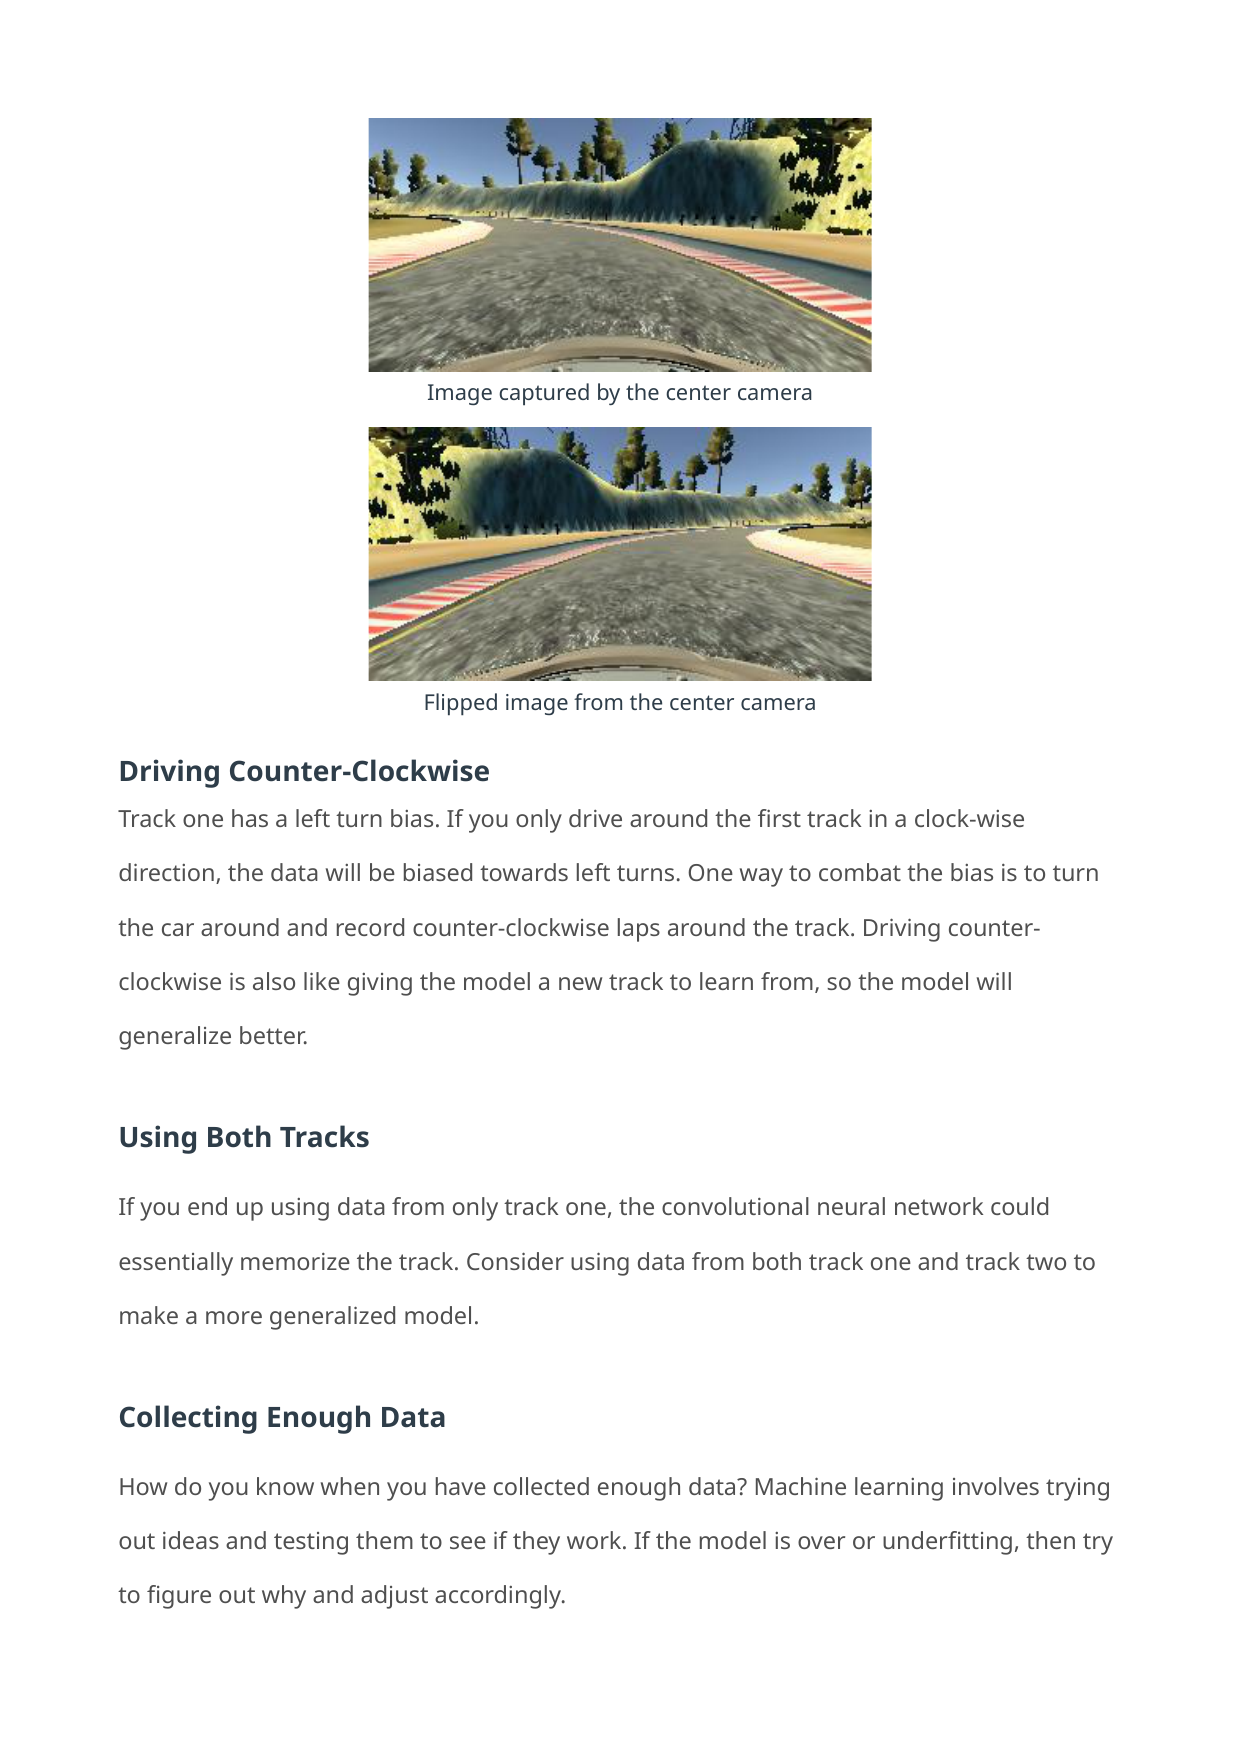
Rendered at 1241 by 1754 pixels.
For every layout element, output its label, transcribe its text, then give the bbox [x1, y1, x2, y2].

subtitle Collecting Enough Data [118, 1397, 1122, 1435]
text Track one has a left turn bias. If you only drive around the first track in a clock-wise direction, the data will be biased towards left turns. One way to combat the bias is to turn the car around and record counter-clockwise laps around the track. Driving counter-clockwise is also like giving the model a new track to learn from, so the model will generalize better. [118, 802, 1122, 1052]
text Image captured by the center camera [118, 377, 1122, 407]
text Flipped image from the center camera [118, 686, 1122, 716]
text How do you know when you have collected enough data? Machine learning involves trying out ideas and testing them to see if they work. If the model is over or underfitting, then try to figure out why and adjust accordingly. [118, 1470, 1122, 1611]
subtitle Using Both Tracks [118, 1118, 1122, 1156]
picture [368, 427, 872, 681]
picture [368, 118, 872, 372]
subtitle Driving Counter-Clockwise [118, 752, 1122, 790]
text If you end up using data from only track one, the convolutional neural network could essentially memorize the track. Consider using data from both track one and track two to make a more generalized model. [118, 1191, 1122, 1331]
